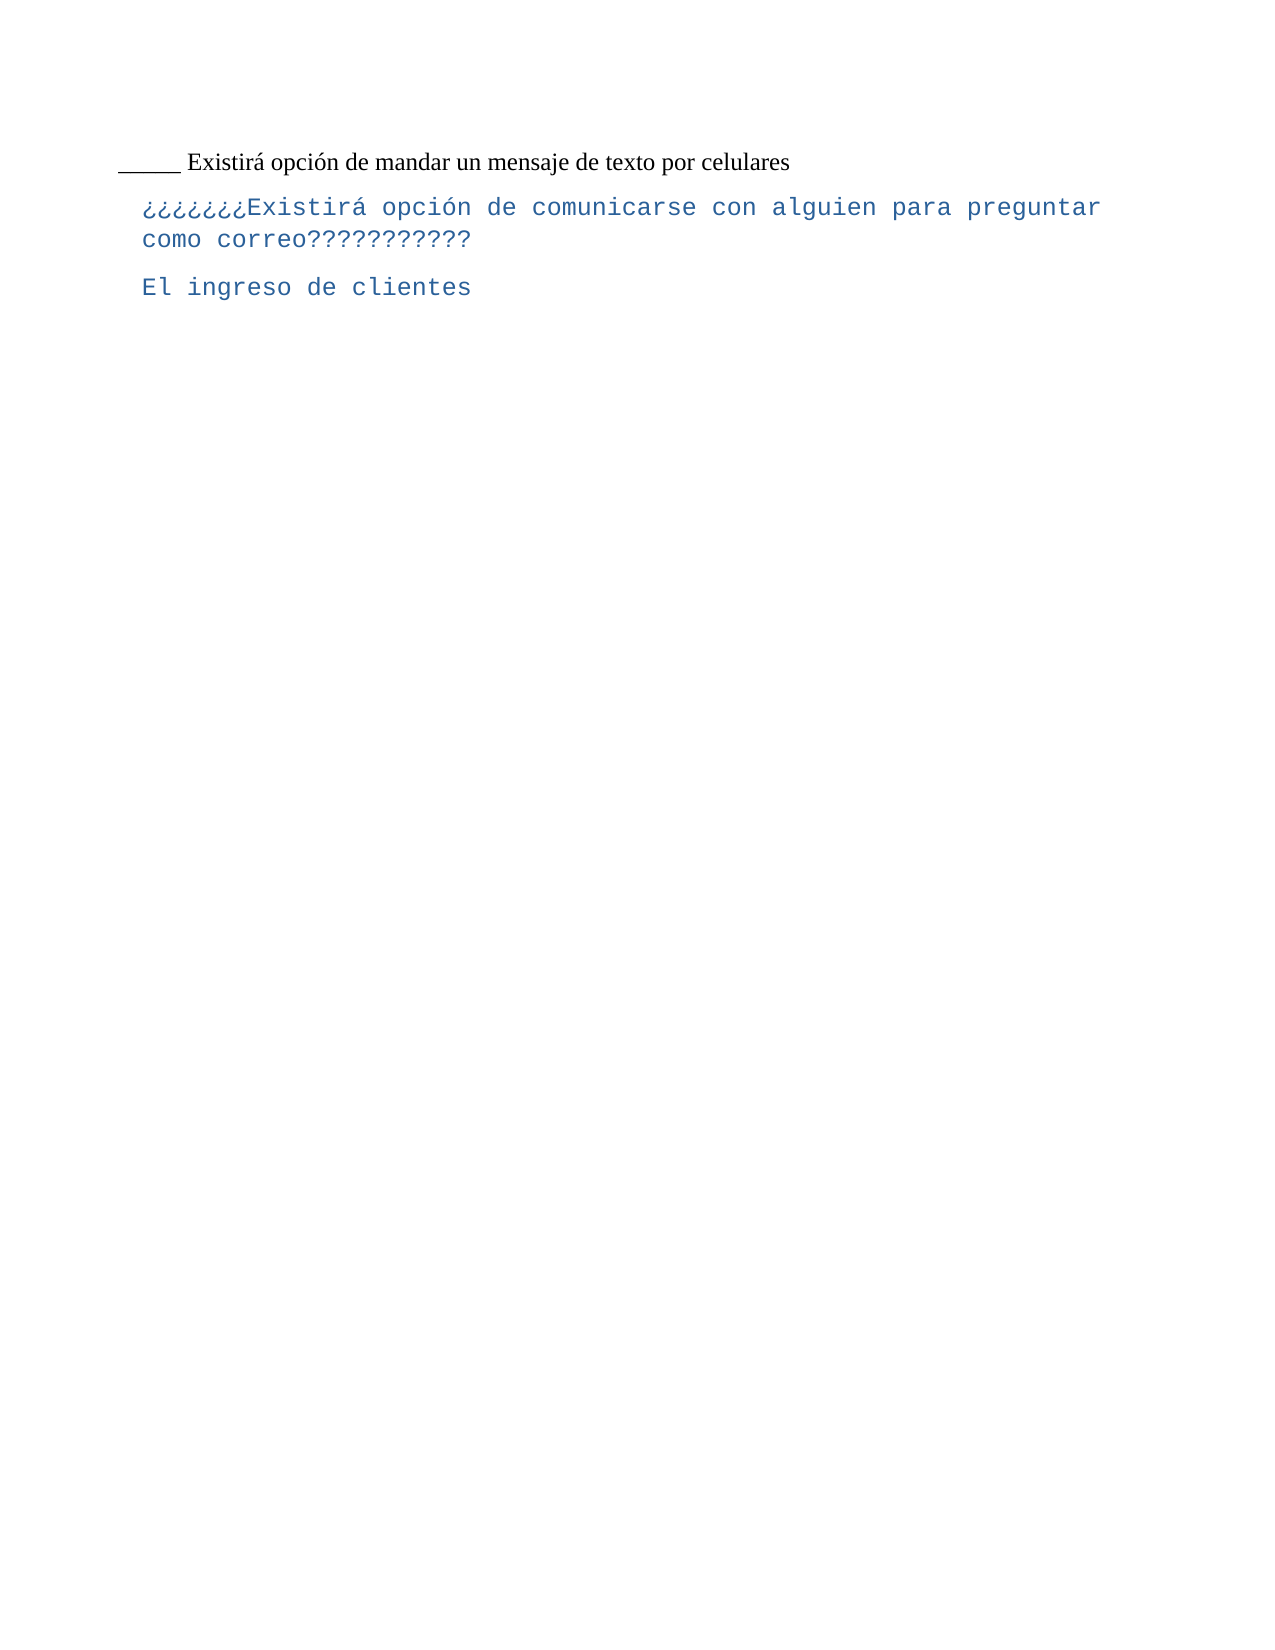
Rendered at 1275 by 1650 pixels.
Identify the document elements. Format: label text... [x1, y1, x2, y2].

text El ingreso de clientes [142, 274, 1157, 302]
text ¿¿¿¿¿¿¿Existirá opción de comunicarse con alguien para preguntar como correo??????????? [142, 194, 1157, 255]
text _____ Existirá opción de mandar un mensaje de texto por celulares [118, 147, 1157, 176]
